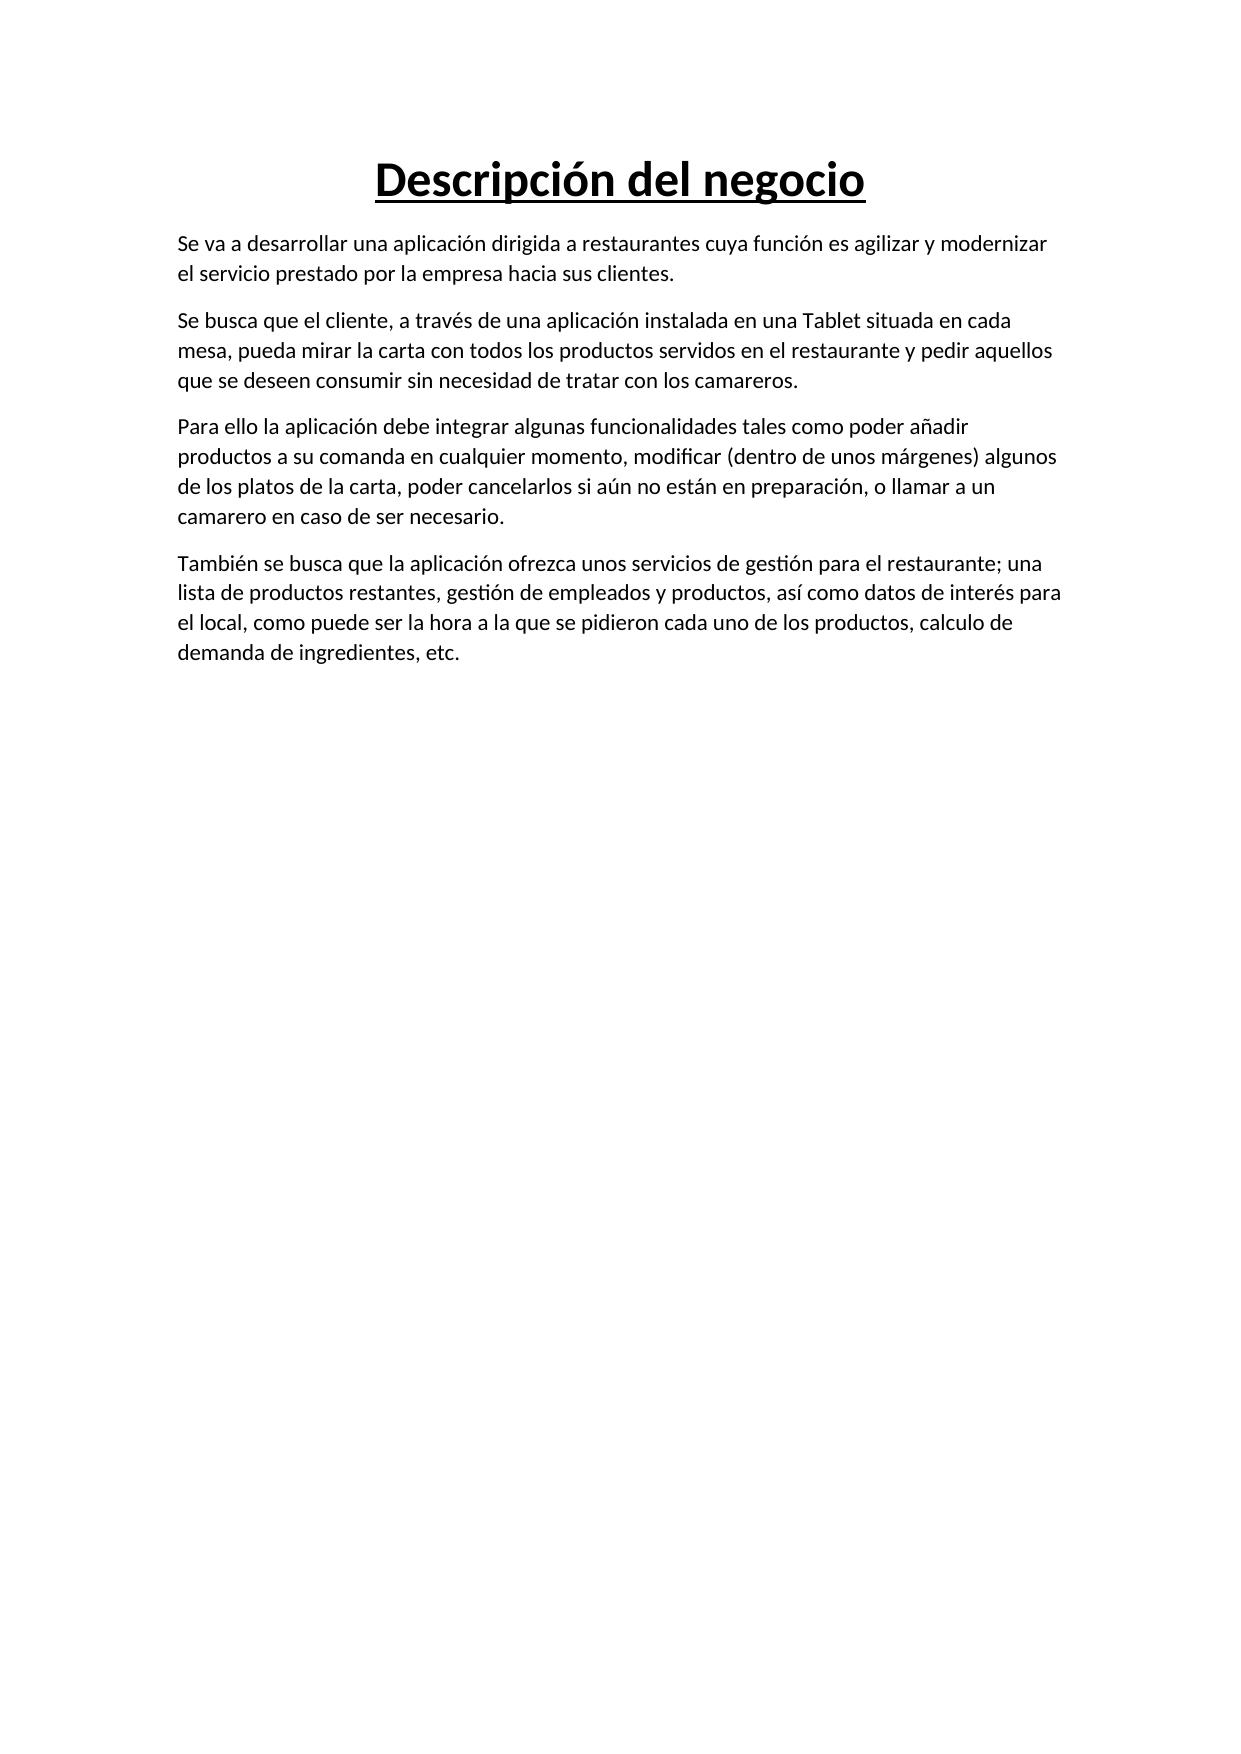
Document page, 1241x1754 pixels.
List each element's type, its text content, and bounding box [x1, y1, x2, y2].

text Se busca que el cliente, a través de una aplicación instalada en una Tablet situada en cada mesa, pueda mirar la carta con todos los productos servidos en el restaurante y pedir aquellos que se deseen consumir sin necesidad de tratar con los camareros. [177, 306, 1063, 394]
text Descripción del negocio [177, 148, 1063, 209]
text También se busca que la aplicación ofrezca unos servicios de gestión para el restaurante; una lista de productos restantes, gestión de empleados y productos, así como datos de interés para el local, como puede ser la hora a la que se pidieron cada uno de los productos, calculo de demanda de ingredientes, etc. [177, 549, 1063, 666]
text Se va a desarrollar una aplicación dirigida a restaurantes cuya función es agilizar y modernizar el servicio prestado por la empresa hacia sus clientes. [177, 229, 1063, 287]
text Para ello la aplicación debe integrar algunas funcionalidades tales como poder añadir productos a su comanda en cualquier momento, modificar (dentro de unos márgenes) algunos de los platos de la carta, poder cancelarlos si aún no están en preparación, o llamar a un camarero en caso de ser necesario. [177, 412, 1063, 530]
